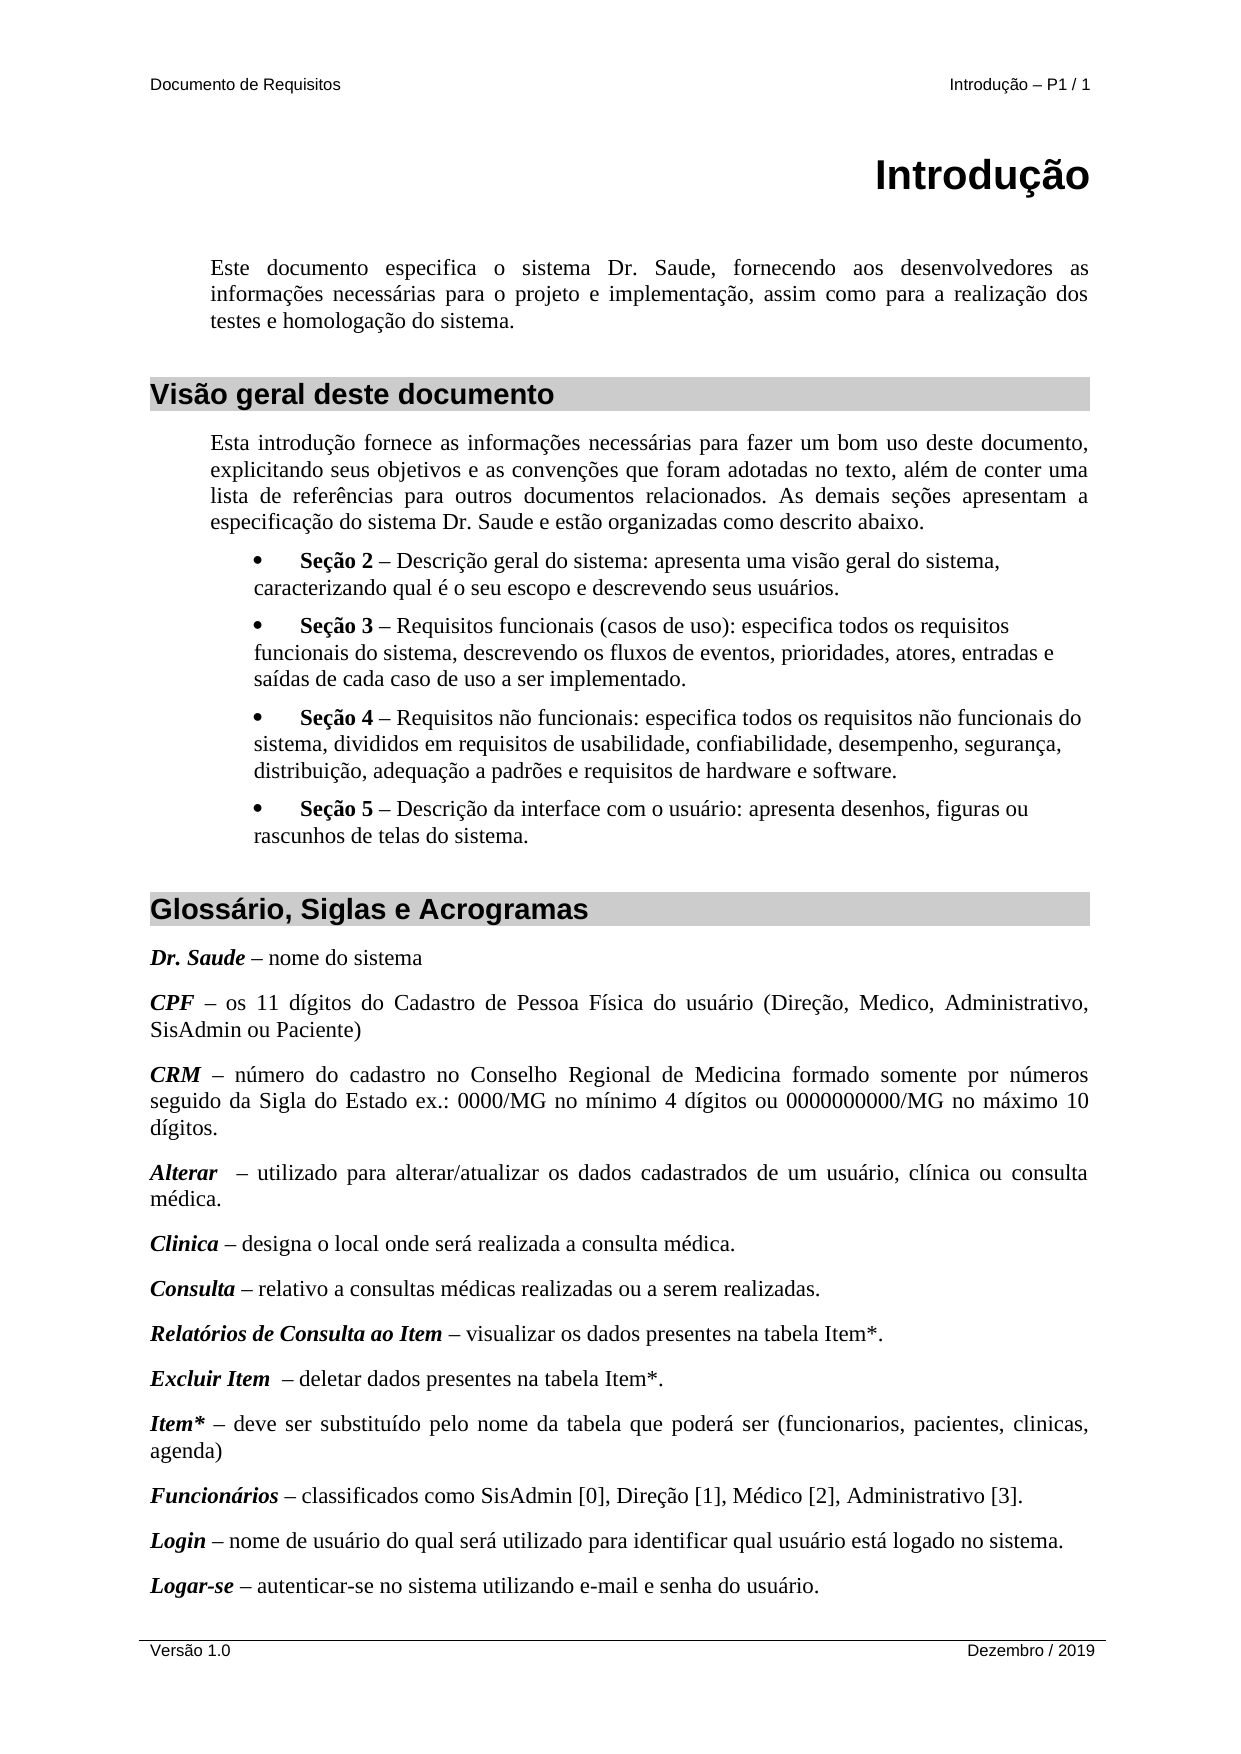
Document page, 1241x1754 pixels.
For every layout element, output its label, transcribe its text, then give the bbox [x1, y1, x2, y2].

text CPF – os 11 dígitos do Cadastro de Pessoa Física do usuário (Direção, Medico, Administrativo, SisAdmin ou Paciente) [150, 989, 1090, 1042]
text CRM – número do cadastro no Conselho Regional de Medicina formado somente por números seguido da Sigla do Estado ex.: 0000/MG no mínimo 4 dígitos ou 0000000000/MG no máximo 10 dígitos. [150, 1061, 1090, 1140]
text Logar-se – autenticar-se no sistema utilizando e-mail e senha do usuário. [150, 1572, 1090, 1598]
list Seção 5 – Descrição da interface com o usuário: apresenta desenhos, figuras ou rascunhos de telas do sistema. [253, 796, 1090, 848]
text Esta introdução fornece as informações necessárias para fazer um bom uso deste documento, explicitando seus objetivos e as convenções que foram adotadas no texto, além de conter uma lista de referências para outros documentos relacionados. As demais seções apresentam a especificação do sistema Dr. Saude e estão organizadas como descrito abaixo. [210, 429, 1090, 535]
list Seção 3 – Requisitos funcionais (casos de uso): especifica todos os requisitos funcionais do sistema, descrevendo os fluxos de eventos, prioridades, atores, entradas e saídas de cada caso de uso a ser implementado. [253, 612, 1090, 691]
list Seção 2 – Descrição geral do sistema: apresenta uma visão geral do sistema, caracterizando qual é o seu escopo e descrevendo seus usuários. [253, 547, 1090, 600]
text Dr. Saude – nome do sistema [150, 944, 1090, 971]
text Alterar – utilizado para alterar/atualizar os dados cadastrados de um usuário, clínica ou consulta médica. [150, 1159, 1090, 1211]
text Este documento especifica o sistema Dr. Saude, fornecendo aos desenvolvedores as informações necessárias para o projeto e implementação, assim como para a realização dos testes e homologação do sistema. [210, 254, 1090, 333]
text Excluir Item – deletar dados presentes na tabela Item*. [150, 1365, 1090, 1392]
subtitle Visão geral deste documento [150, 377, 1090, 411]
text Login – nome de usuário do qual será utilizado para identificar qual usuário está logado no sistema. [150, 1527, 1090, 1553]
text Consulta – relativo a consultas médicas realizadas ou a serem realizadas. [150, 1275, 1090, 1302]
subtitle Introdução [150, 150, 1090, 198]
subtitle Glossário, Siglas e Acrogramas [150, 892, 1090, 926]
list Seção 4 – Requisitos não funcionais: especifica todos os requisitos não funcionais do sistema, divididos em requisitos de usabilidade, confiabilidade, desempenho, segurança, distribuição, adequação a padrões e requisitos de hardware e software. [253, 704, 1090, 783]
text Clinica – designa o local onde será realizada a consulta médica. [150, 1230, 1090, 1256]
text Item* – deve ser substituído pelo nome da tabela que poderá ser (funcionarios, pacientes, clinicas, agenda) [150, 1411, 1090, 1463]
text Funcionários – classificados como SisAdmin [0], Direção [1], Médico [2], Administrativo [3]. [150, 1482, 1090, 1508]
text Relatórios de Consulta ao Item – visualizar os dados presentes na tabela Item*. [150, 1320, 1090, 1347]
